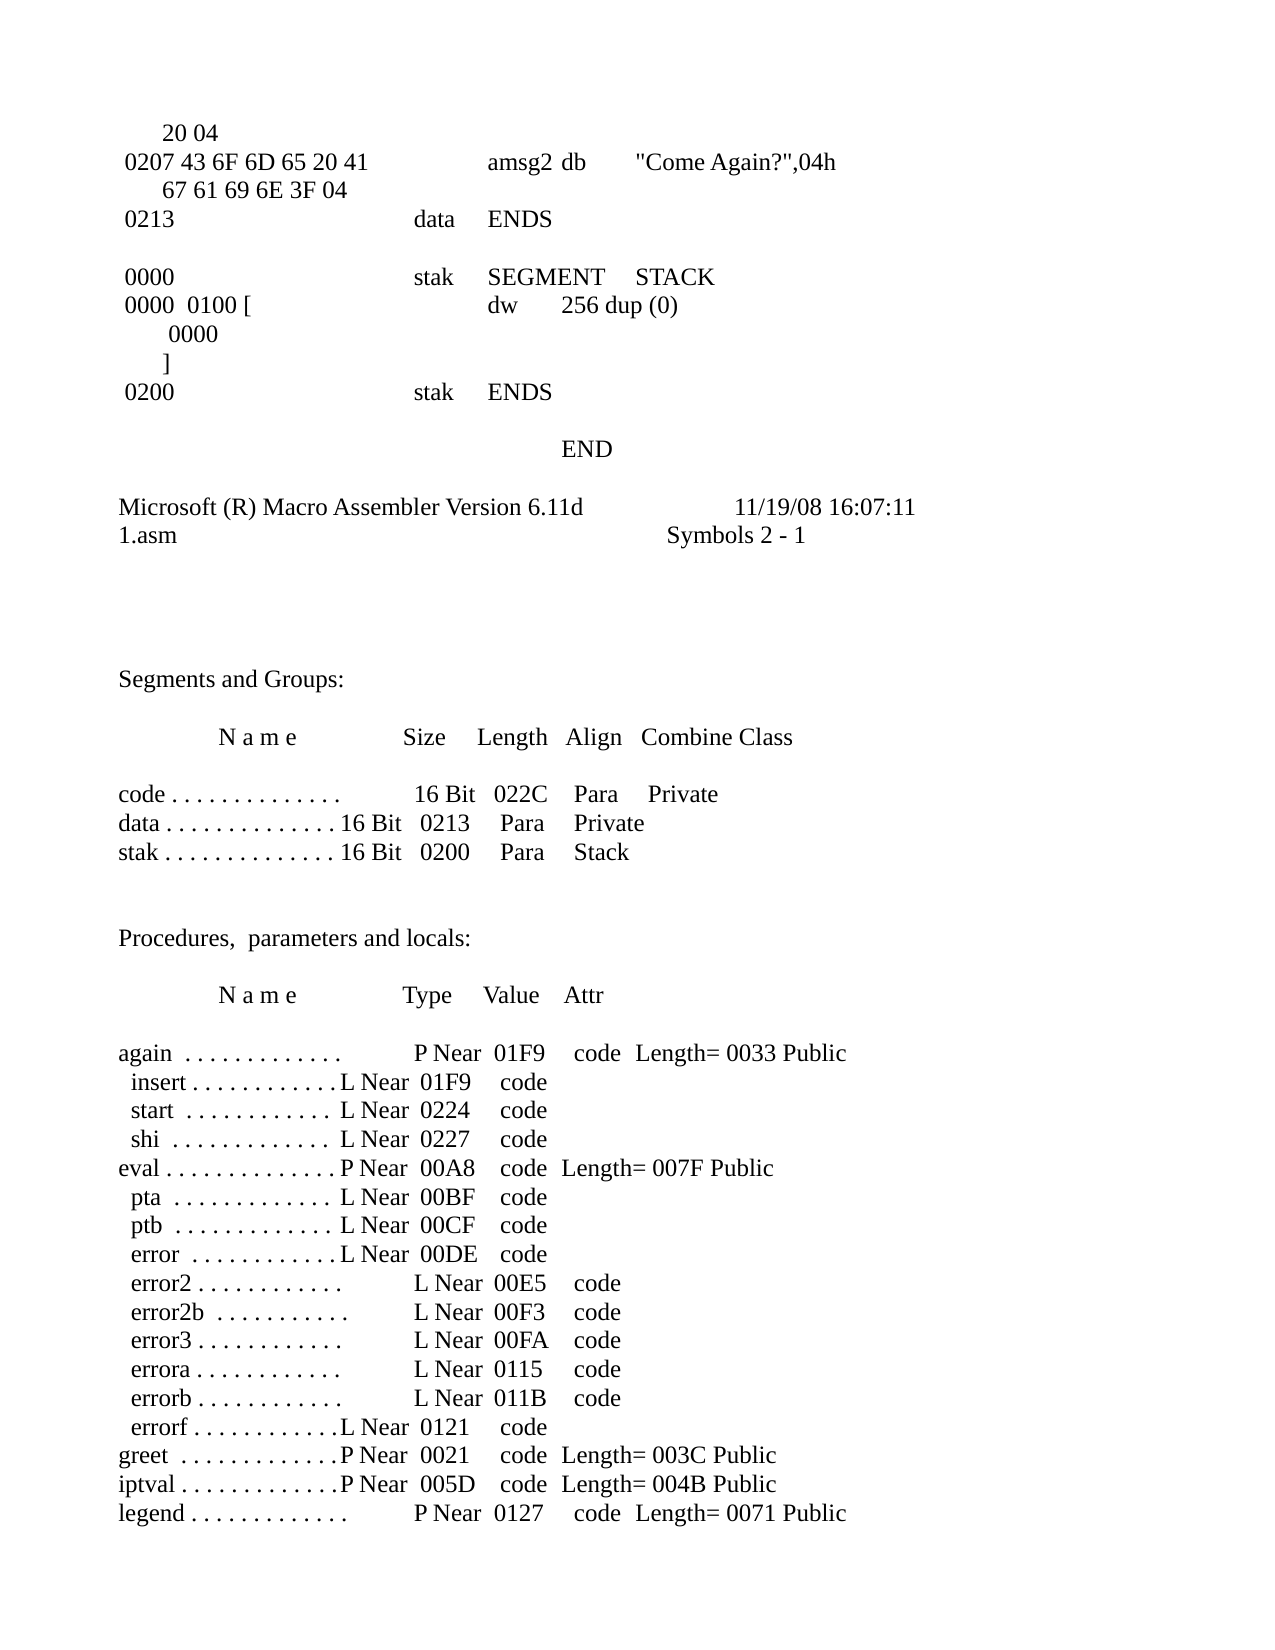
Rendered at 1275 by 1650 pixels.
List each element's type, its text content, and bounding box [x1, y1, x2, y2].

text Segments and Groups: [118, 664, 1157, 693]
text legend . . . . . . . . . . . . . P Near 0127 code Length= 0071 Public [118, 1498, 1157, 1527]
text 0207 43 6F 6D 65 20 41 amsg2 db "Come Again?",04h [118, 147, 1157, 176]
text data . . . . . . . . . . . . . . 16 Bit 0213 Para Private [118, 808, 1157, 837]
text 0213 data ENDS [118, 204, 1157, 233]
text 0000 [118, 319, 1157, 348]
text stak . . . . . . . . . . . . . . 16 Bit 0200 Para Stack [118, 837, 1157, 866]
text ptb . . . . . . . . . . . . . L Near 00CF code [118, 1211, 1157, 1239]
text 1.asm Symbols 2 - 1 [118, 521, 1157, 549]
text Procedures, parameters and locals: [118, 923, 1157, 952]
text error3 . . . . . . . . . . . . L Near 00FA code [118, 1326, 1157, 1354]
text code . . . . . . . . . . . . . . 16 Bit 022C Para Private [118, 779, 1157, 808]
text errorf . . . . . . . . . . . . L Near 0121 code [118, 1412, 1157, 1441]
text 67 61 69 6E 3F 04 [118, 176, 1157, 204]
text shi . . . . . . . . . . . . . L Near 0227 code [118, 1124, 1157, 1153]
text error2 . . . . . . . . . . . . L Near 00E5 code [118, 1268, 1157, 1297]
text errorb . . . . . . . . . . . . L Near 011B code [118, 1383, 1157, 1412]
text error2b . . . . . . . . . . . L Near 00F3 code [118, 1297, 1157, 1326]
text ] [118, 348, 1157, 377]
text 0000 0100 [ dw 256 dup (0) [118, 291, 1157, 319]
text 0000 stak SEGMENT STACK [118, 262, 1157, 291]
text Microsoft (R) Macro Assembler Version 6.11d 11/19/08 16:07:11 [118, 492, 1157, 521]
text insert . . . . . . . . . . . . L Near 01F9 code [118, 1067, 1157, 1096]
text 0200 stak ENDS [118, 377, 1157, 406]
text pta . . . . . . . . . . . . . L Near 00BF code [118, 1182, 1157, 1211]
text start . . . . . . . . . . . . L Near 0224 code [118, 1096, 1157, 1124]
text END [118, 434, 1157, 463]
text N a m e Size Length Align Combine Class [118, 722, 1157, 751]
text 20 04 [118, 118, 1157, 147]
text N a m e Type Value Attr [118, 981, 1157, 1009]
text iptval . . . . . . . . . . . . . P Near 005D code Length= 004B Public [118, 1469, 1157, 1498]
text error . . . . . . . . . . . . L Near 00DE code [118, 1239, 1157, 1268]
text again . . . . . . . . . . . . . P Near 01F9 code Length= 0033 Public [118, 1038, 1157, 1067]
text greet . . . . . . . . . . . . . P Near 0021 code Length= 003C Public [118, 1441, 1157, 1469]
text eval . . . . . . . . . . . . . . P Near 00A8 code Length= 007F Public [118, 1153, 1157, 1182]
text errora . . . . . . . . . . . . L Near 0115 code [118, 1354, 1157, 1383]
